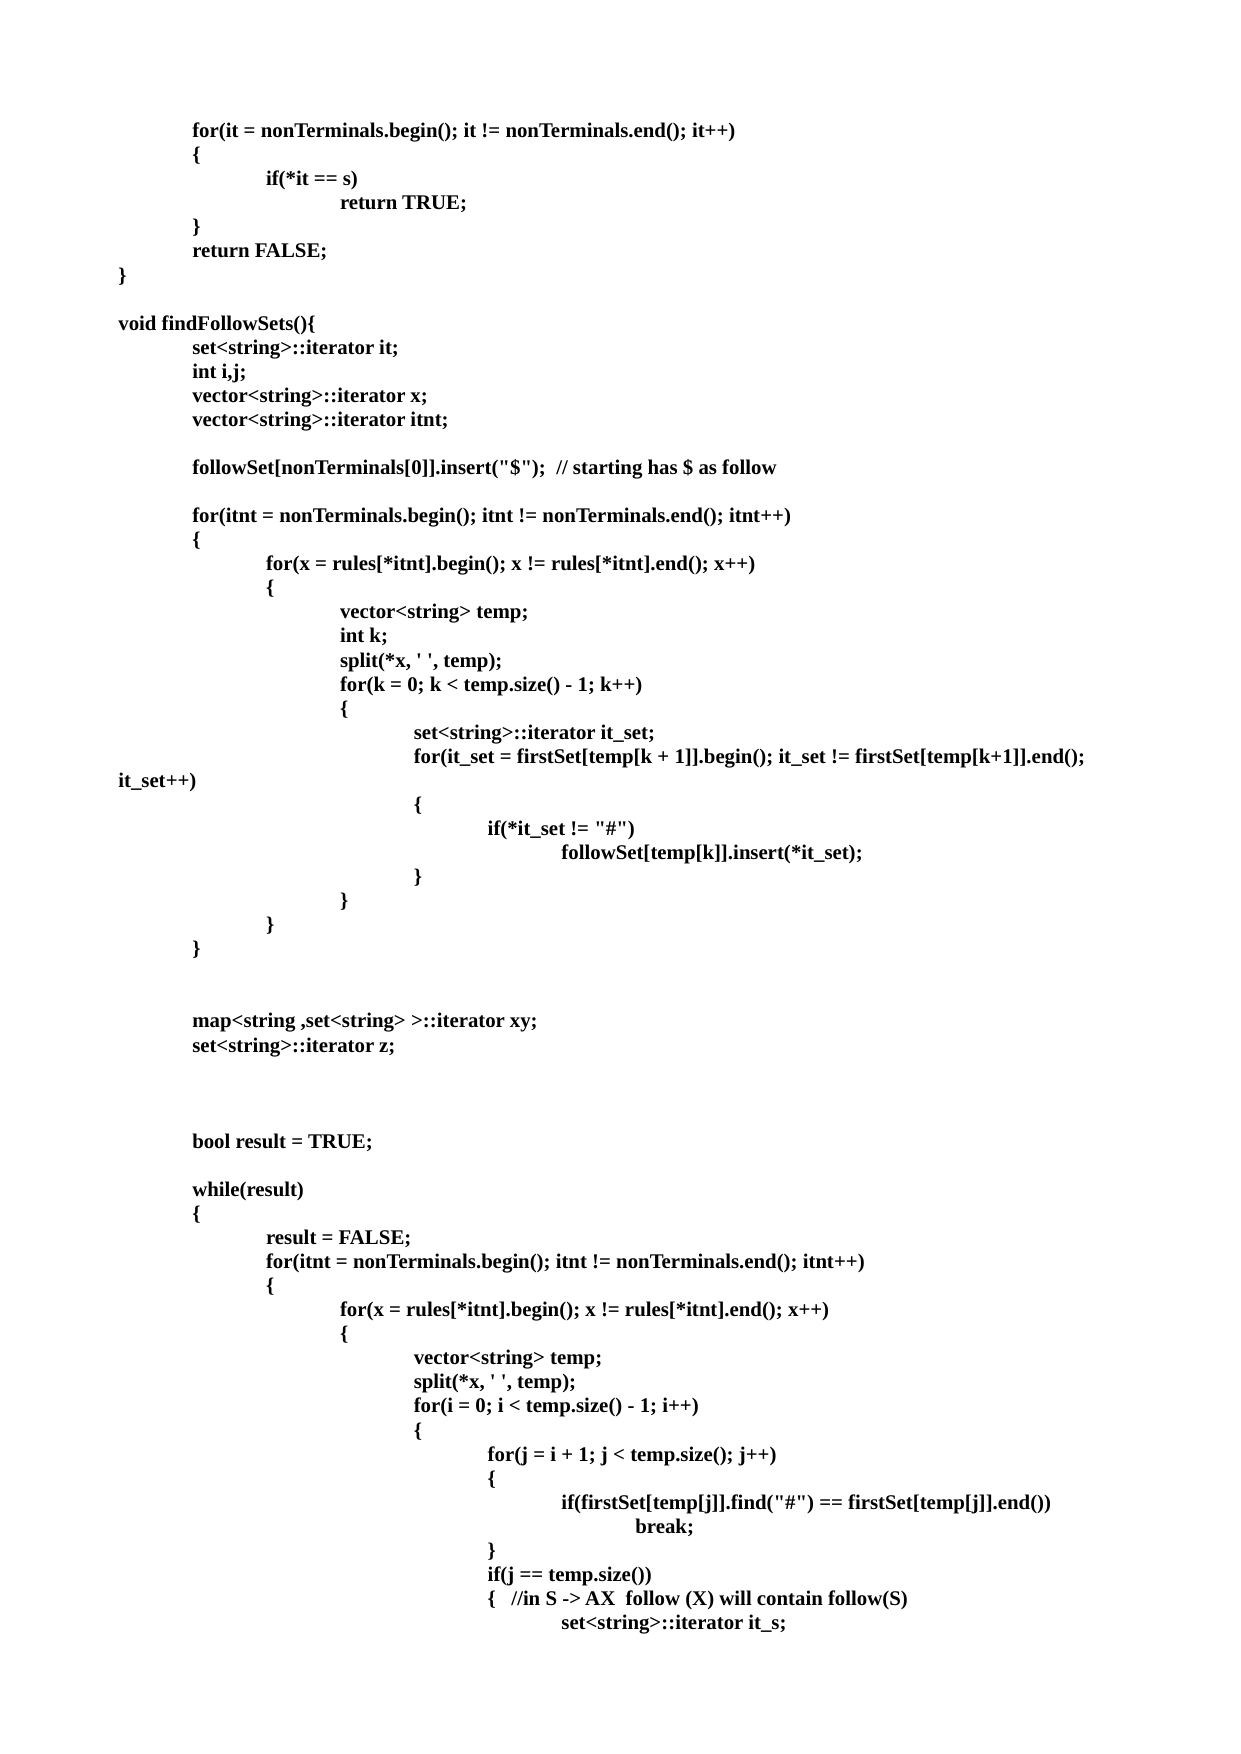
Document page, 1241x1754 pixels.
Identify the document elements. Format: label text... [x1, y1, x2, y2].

text vector<string>::iterator x; [118, 383, 1122, 407]
text { //in S -> AX follow (X) will contain follow(S) [118, 1586, 1122, 1610]
text { [118, 575, 1122, 599]
text set<string>::iterator it; [118, 335, 1122, 359]
text break; [118, 1514, 1122, 1538]
text } [118, 214, 1122, 238]
text { [118, 142, 1122, 166]
text { [118, 527, 1122, 551]
text { [118, 792, 1122, 816]
text } [118, 262, 1122, 287]
text for(k = 0; k < temp.size() - 1; k++) [118, 672, 1122, 696]
text for(j = i + 1; j < temp.size(); j++) [118, 1442, 1122, 1466]
text split(*x, ' ', temp); [118, 647, 1122, 672]
text while(result) [118, 1177, 1122, 1201]
text bool result = TRUE; [118, 1129, 1122, 1153]
text set<string>::iterator it_set; [118, 720, 1122, 744]
text vector<string> temp; [118, 599, 1122, 623]
text followSet[nonTerminals[0]].insert("$"); // starting has $ as follow [118, 455, 1122, 479]
text return FALSE; [118, 238, 1122, 262]
text { [118, 1273, 1122, 1297]
text for(itnt = nonTerminals.begin(); itnt != nonTerminals.end(); itnt++) [118, 1249, 1122, 1273]
text set<string>::iterator z; [118, 1032, 1122, 1057]
text } [118, 1538, 1122, 1562]
text } [118, 888, 1122, 912]
text int i,j; [118, 359, 1122, 383]
text for(x = rules[*itnt].begin(); x != rules[*itnt].end(); x++) [118, 1297, 1122, 1321]
text map<string ,set<string> >::iterator xy; [118, 1008, 1122, 1032]
text for(it_set = firstSet[temp[k + 1]].begin(); it_set != firstSet[temp[k+1]].end(); it_set++) [118, 744, 1122, 792]
text vector<string> temp; [118, 1345, 1122, 1369]
text { [118, 1201, 1122, 1225]
text if(*it_set != "#") [118, 816, 1122, 840]
text } [118, 936, 1122, 960]
text void findFollowSets(){ [118, 311, 1122, 335]
text for(it = nonTerminals.begin(); it != nonTerminals.end(); it++) [118, 118, 1122, 142]
text for(itnt = nonTerminals.begin(); itnt != nonTerminals.end(); itnt++) [118, 503, 1122, 527]
text if(j == temp.size()) [118, 1562, 1122, 1586]
text int k; [118, 623, 1122, 647]
text followSet[temp[k]].insert(*it_set); [118, 840, 1122, 864]
text if(*it == s) [118, 166, 1122, 190]
text { [118, 1417, 1122, 1442]
text return TRUE; [118, 190, 1122, 214]
text split(*x, ' ', temp); [118, 1369, 1122, 1393]
text for(i = 0; i < temp.size() - 1; i++) [118, 1393, 1122, 1417]
text vector<string>::iterator itnt; [118, 407, 1122, 431]
text { [118, 1321, 1122, 1345]
text for(x = rules[*itnt].begin(); x != rules[*itnt].end(); x++) [118, 551, 1122, 575]
text { [118, 1466, 1122, 1490]
text } [118, 912, 1122, 936]
text if(firstSet[temp[j]].find("#") == firstSet[temp[j]].end()) [118, 1490, 1122, 1514]
text { [118, 696, 1122, 720]
text set<string>::iterator it_s; [118, 1610, 1122, 1634]
text } [118, 864, 1122, 888]
text result = FALSE; [118, 1225, 1122, 1249]
